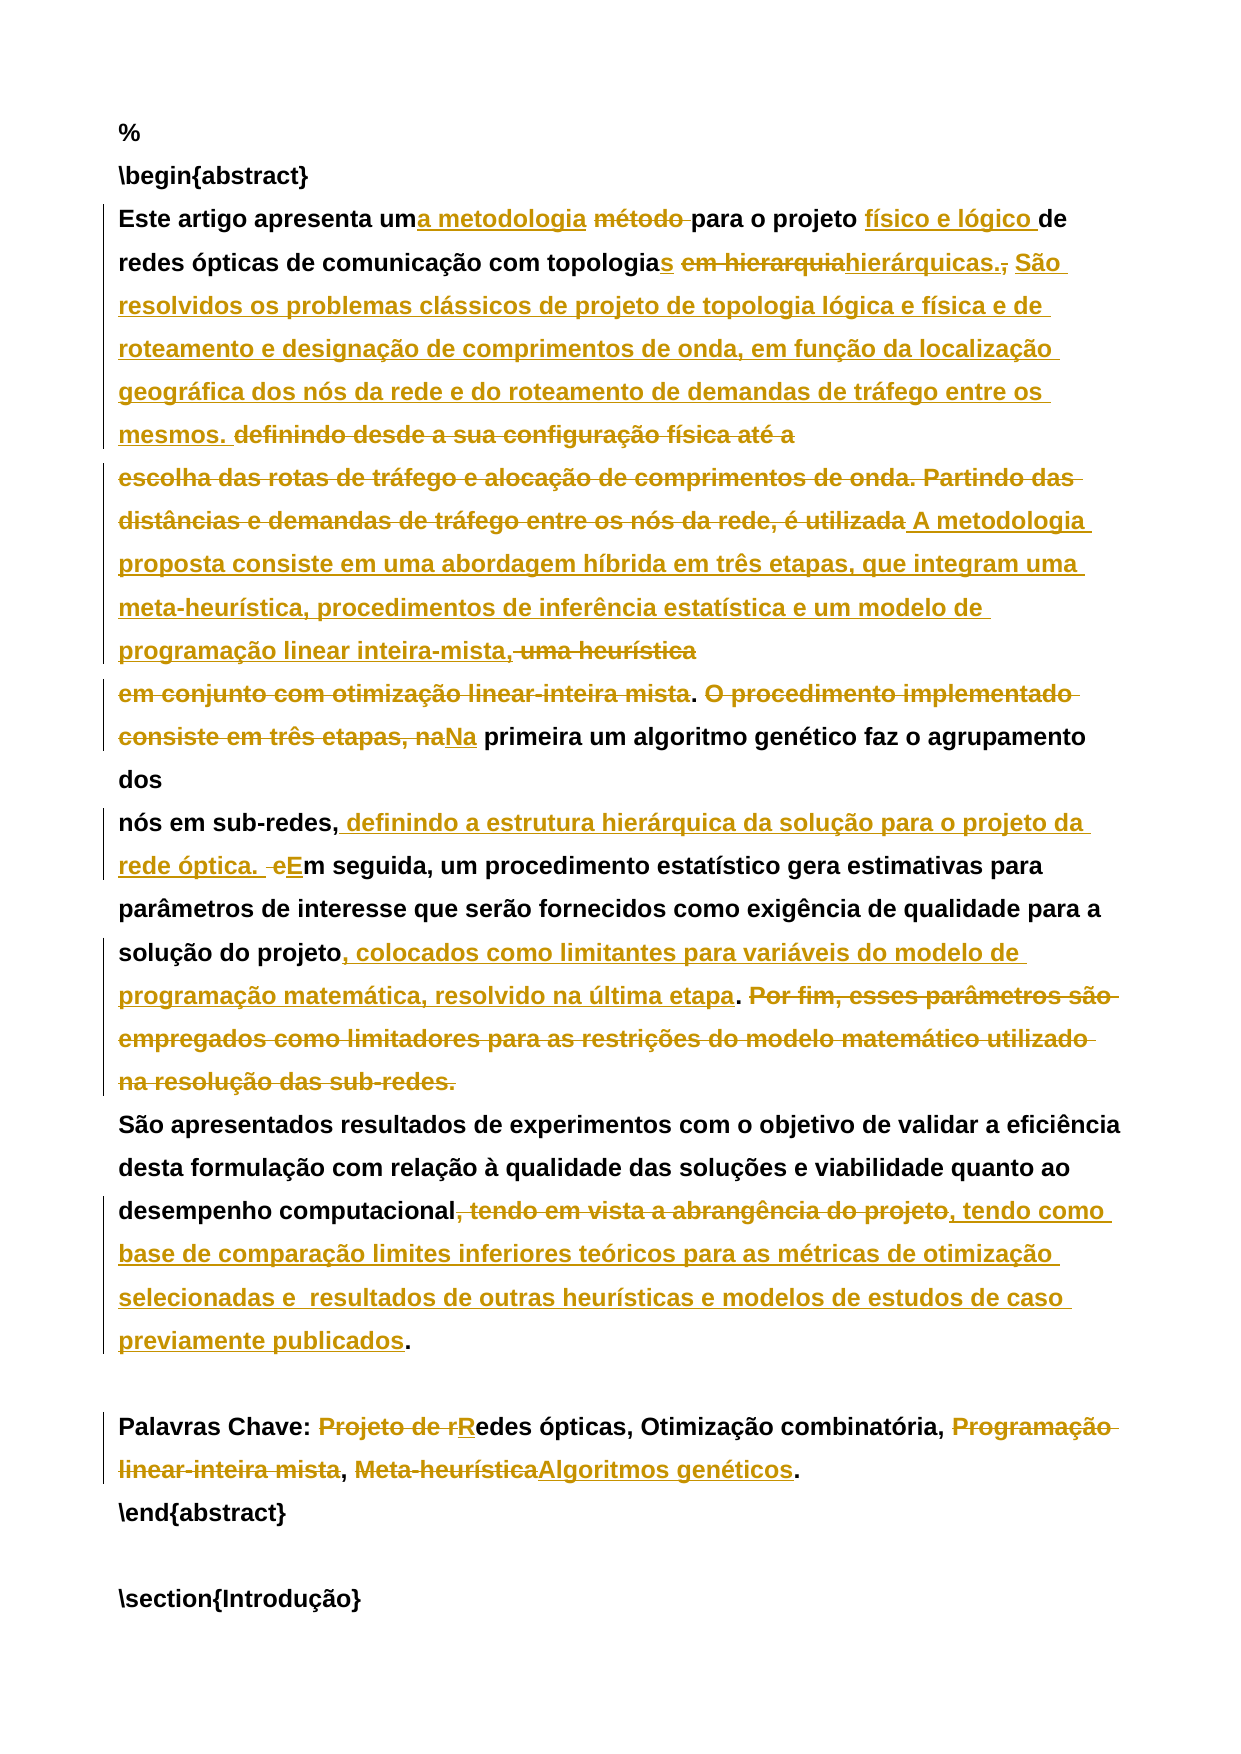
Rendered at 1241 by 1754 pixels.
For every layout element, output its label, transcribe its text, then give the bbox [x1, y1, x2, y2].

text Palavras Chave: Redes ópticas, Otimização combinatória, , Algoritmos genéticos. [118, 1412, 1122, 1484]
text nós em sub-redes, definindo a estrutura hierárquica da solução para o projeto da rede óptica. Em seguida, um procedimento estatístico gera estimativas para parâmetros de interesse que serão fornecidos como exigência de qualidade para a [118, 808, 1122, 923]
text desempenho computacional, tendo como base de comparação limites inferiores teóricos para as métricas de otimização selecionadas e resultados de outras heurísticas e modelos de estudos de caso previamente publicados. [118, 1196, 1122, 1354]
text solução do projeto, colocados como limitantes para variáveis do modelo de programação matemática, resolvido na última etapa. [118, 937, 1122, 1096]
text São apresentados resultados de experimentos com o objetivo de validar a eficiência desta formulação com relação à qualidade das soluções e viabilidade quanto ao [118, 1110, 1122, 1182]
text \end{abstract} [118, 1498, 1122, 1527]
text \section{Introdução} [118, 1584, 1122, 1613]
text \begin{abstract} [118, 161, 1122, 190]
text % [118, 118, 1122, 147]
text Este artigo apresenta uma metodologia para o projeto físico e lógico de redes ópticas de comunicação com topologias hierárquicas. São resolvidos os problemas clássicos de projeto de topologia lógica e física e de roteamento e designação de comprimentos de onda, em função da localização geográfica dos nós da rede e do roteamento de demandas de tráfego entre os mesmos. A metodologia proposta consiste em uma abordagem híbrida em três etapas, que integram uma meta-heurística, procedimentos de inferência estatística e um modelo de programação linear inteira-mista,. Na primeira um algoritmo genético faz o agrupamento dos [118, 204, 1122, 449]
